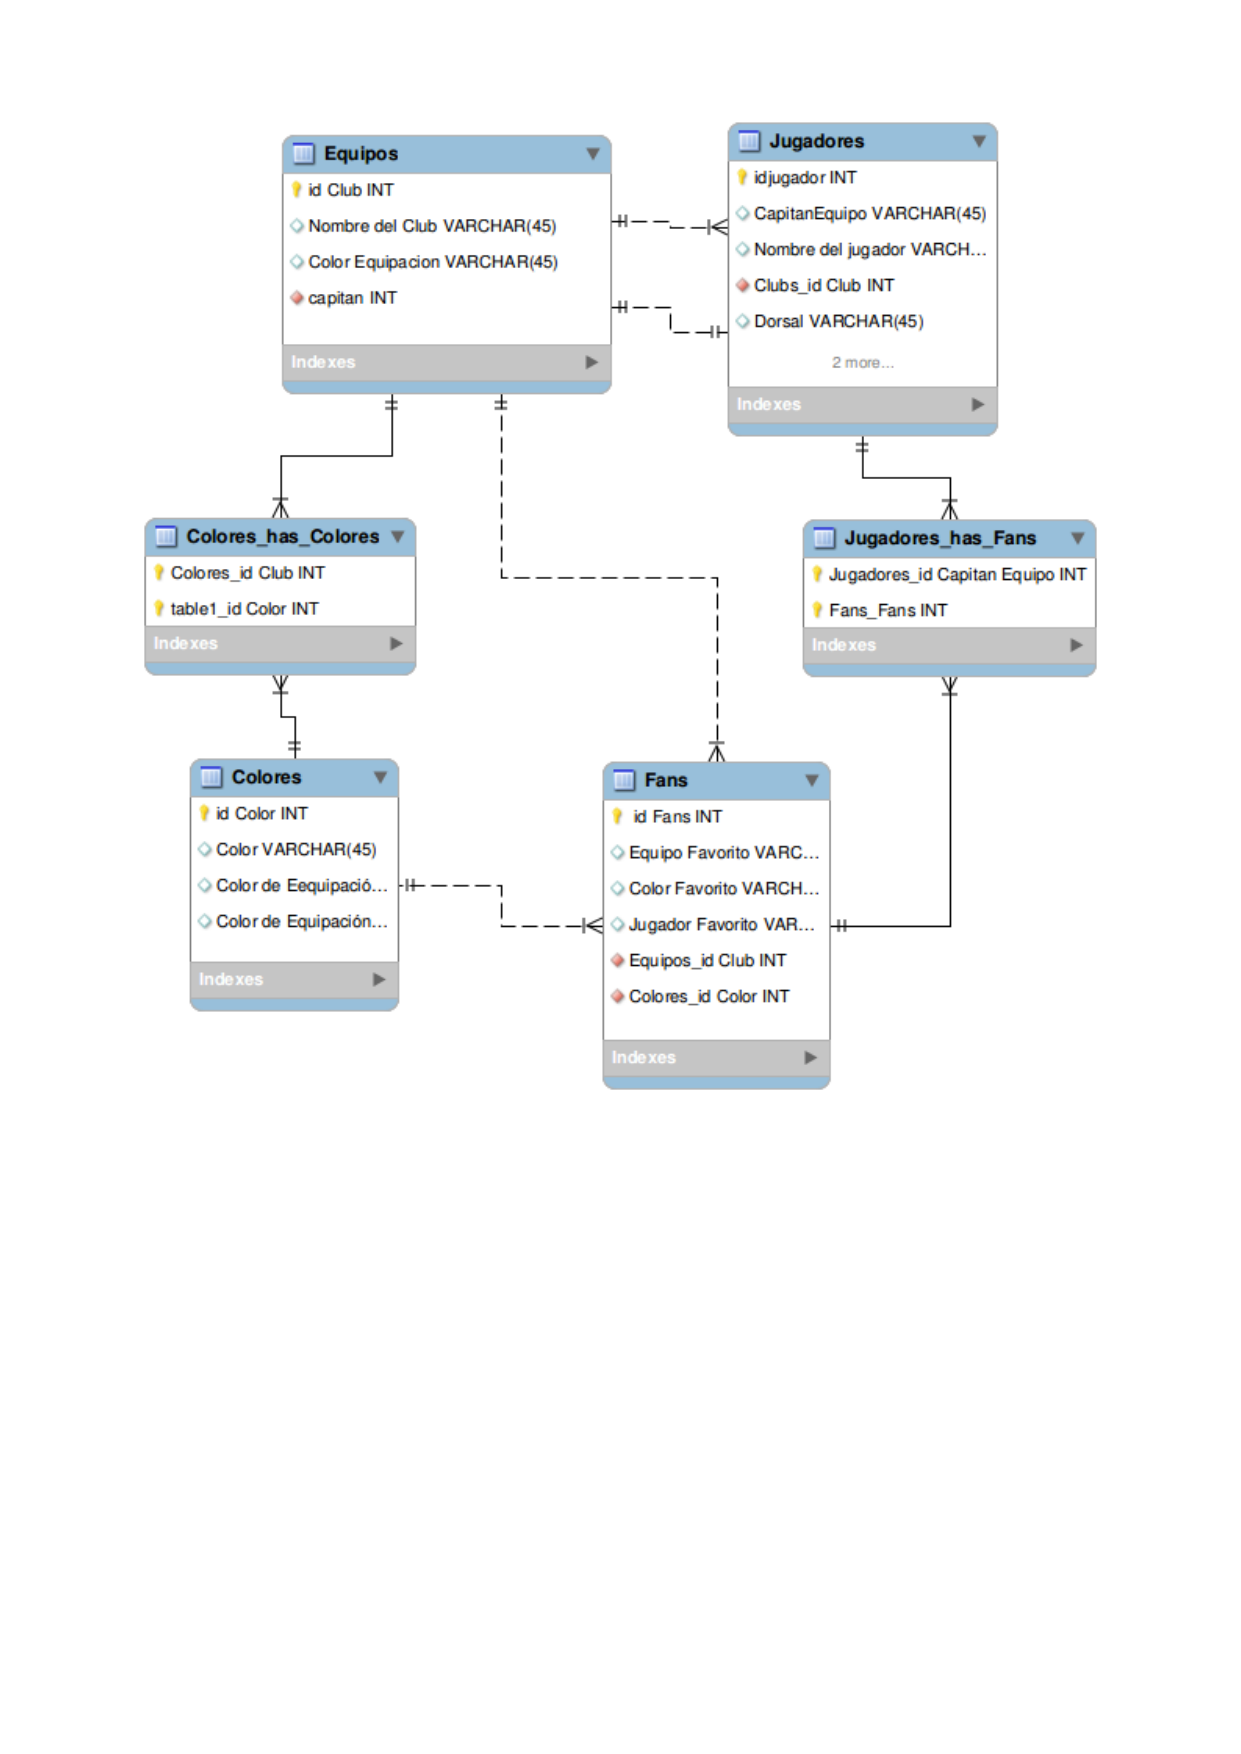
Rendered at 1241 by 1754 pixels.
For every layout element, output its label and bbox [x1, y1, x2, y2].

picture [129, 118, 1111, 1115]
